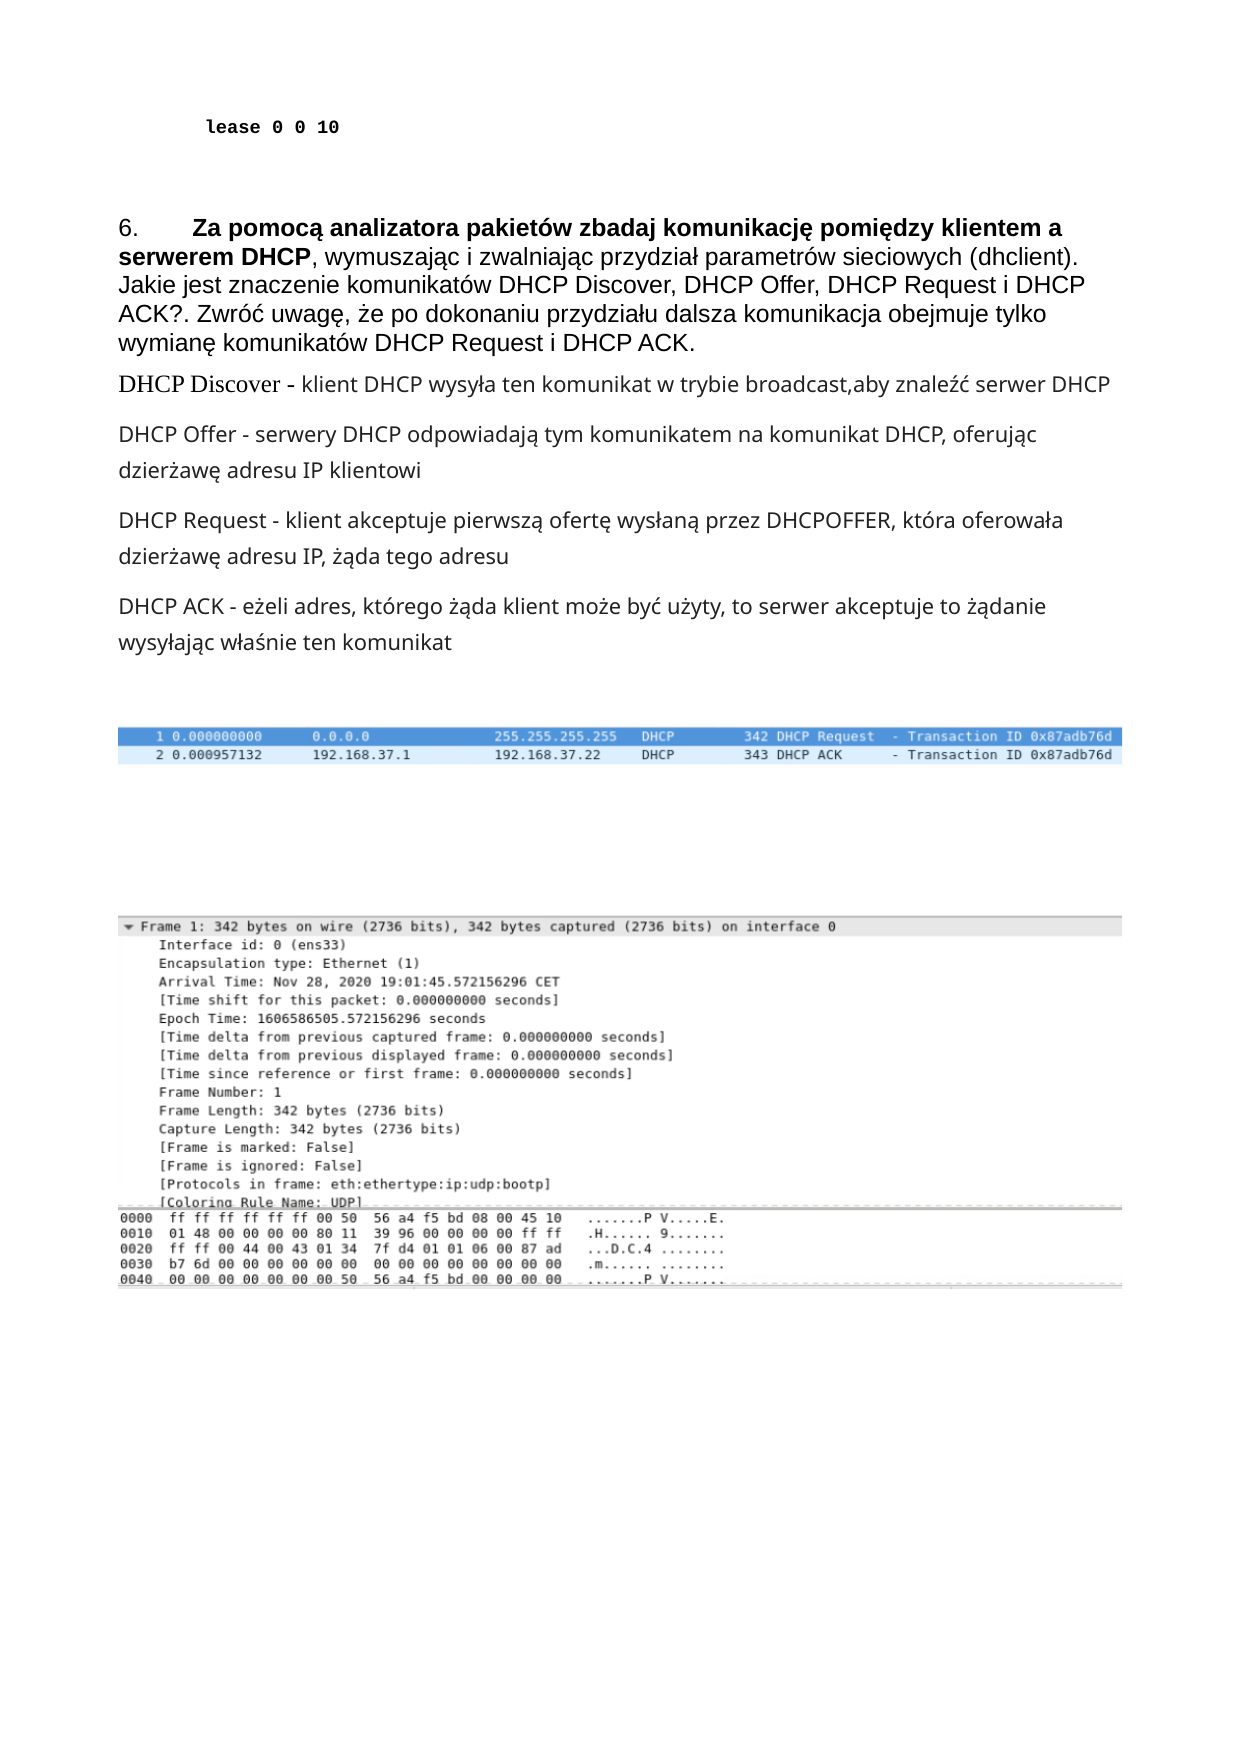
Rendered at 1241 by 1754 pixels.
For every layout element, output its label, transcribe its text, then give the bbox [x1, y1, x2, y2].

text DHCP Discover - klient DHCP wysyła ten komunikat w trybie broadcast,aby znaleźć serwer DHCP [118, 369, 1122, 398]
text DHCP ACK - eżeli adres, którego żąda klient może być użyty, to serwer akceptuje to żądanie wysyłając właśnie ten komunikat [118, 591, 1122, 657]
subtitle Za pomocą analizatora pakietów zbadaj komunikację pomiędzy klientem a serwerem DHCP, wymuszając i zwalniając przydział parametrów sieciowych (dhclient). Jakie jest znaczenie komunikatów DHCP Discover, DHCP Offer, DHCP Request i DHCP ACK?. Zwróć uwagę, że po dokonaniu przydziału dalsza komunikacja obejmuje tylko wymianę komunikatów DHCP Request i DHCP ACK. [118, 213, 1122, 356]
text lease 0 0 10 [193, 118, 1122, 139]
picture [118, 726, 1123, 1289]
text DHCP Offer - serwery DHCP odpowiadają tym komunikatem na komunikat DHCP, oferując dzierżawę adresu IP klientowi [118, 419, 1122, 484]
text DHCP Request - klient akceptuje pierwszą ofertę wysłaną przez DHCPOFFER, która oferowała dzierżawę adresu IP, żąda tego adresu [118, 505, 1122, 571]
